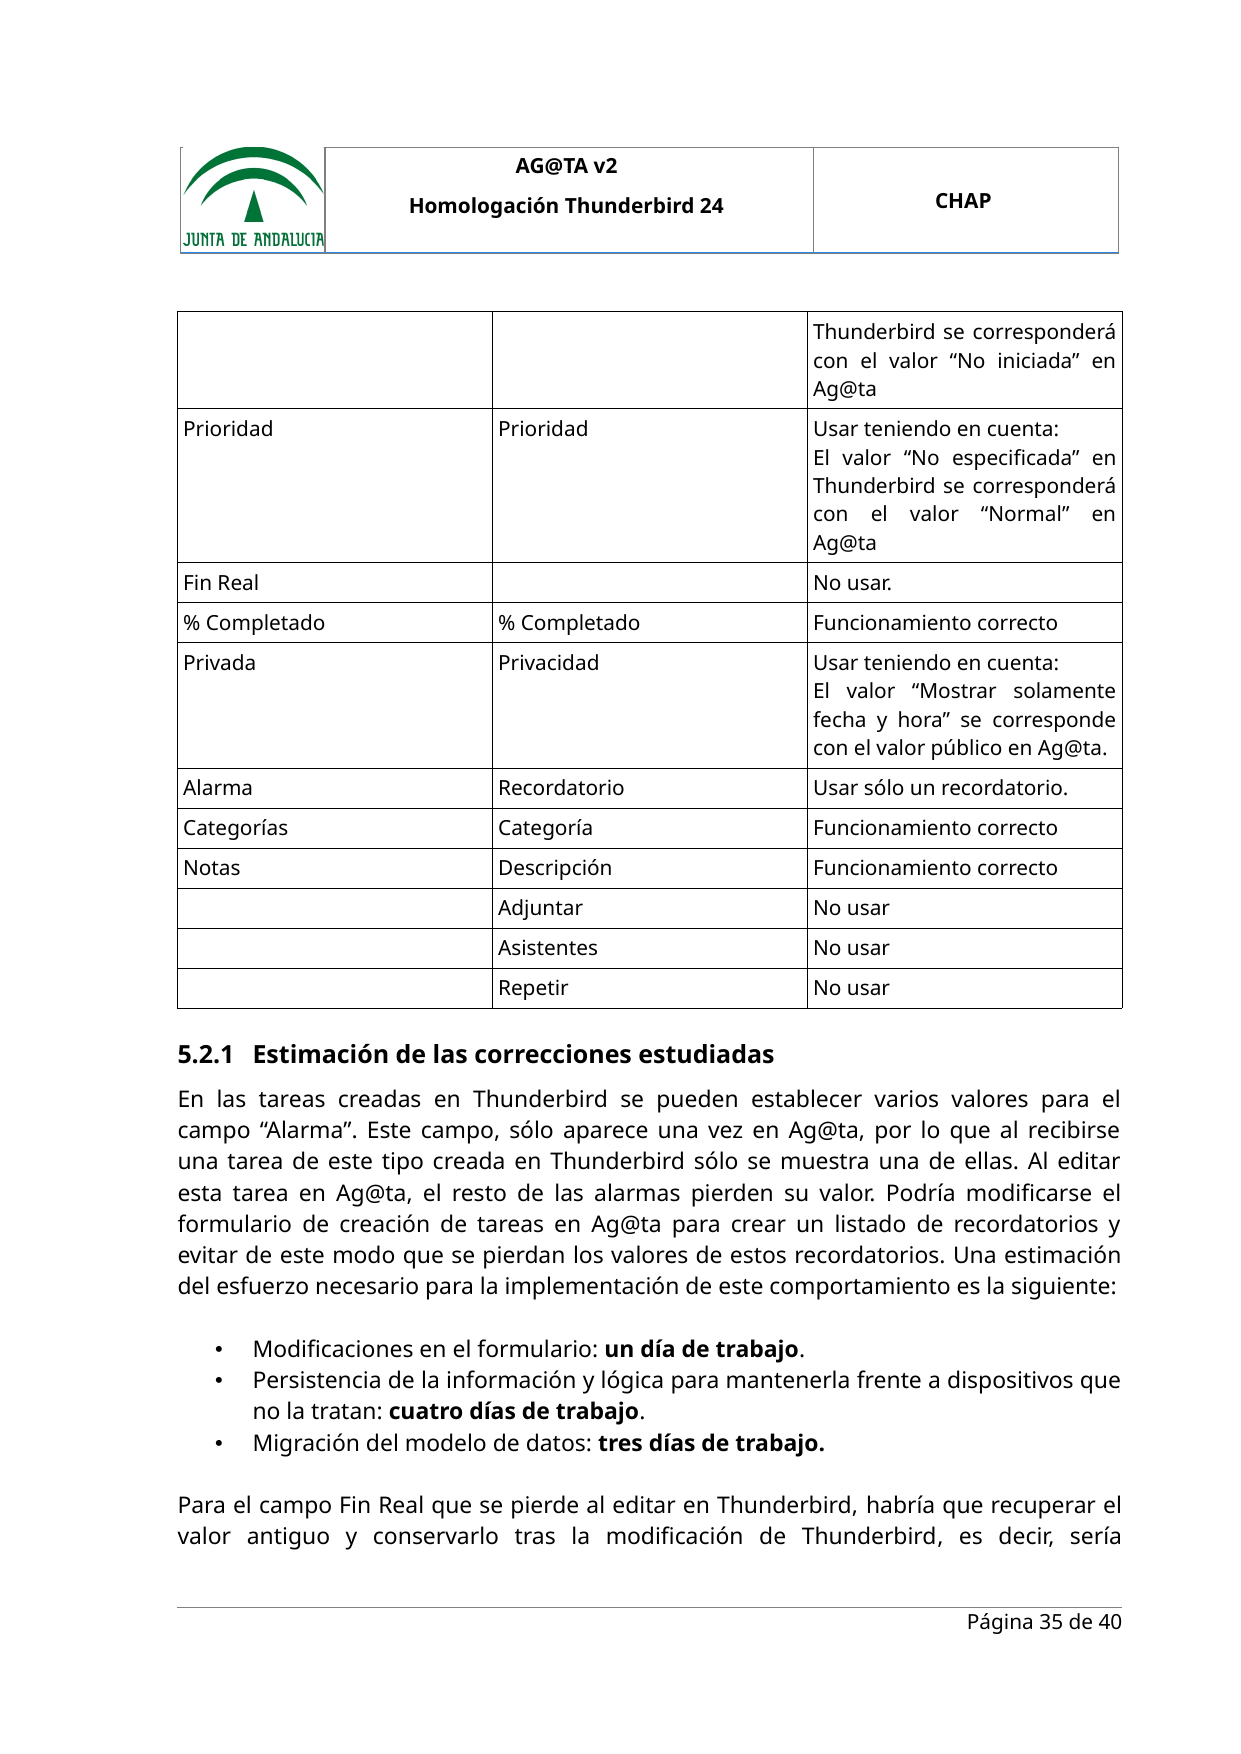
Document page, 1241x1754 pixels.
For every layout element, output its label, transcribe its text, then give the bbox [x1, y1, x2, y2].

table_cell Descripción [493, 849, 807, 887]
table_cell Usar teniendo en cuenta: El valor “Mostrar solamente fecha y hora” se corresponde con el valor público en Ag@ta. [808, 643, 1122, 767]
text En las tareas creadas en Thunderbird se pueden establecer varios valores para el campo “Alarma”. Este campo, sólo aparece una vez en Ag@ta, por lo que al recibirse una tarea de este tipo creada en Thunderbird sólo se muestra una de ellas. Al editar esta tarea en Ag@ta, el resto de las alarmas pierden su valor. Podría modificarse el formulario de creación de tareas en Ag@ta para crear un listado de recordatorios y evitar de este modo que se pierdan los valores de estos recordatorios. Una estimación del esfuerzo necesario para la implementación de este comportamiento es la siguiente: [177, 1083, 1122, 1302]
table_cell Funcionamiento correcto [808, 809, 1122, 847]
list Persistencia de la información y lógica para mantenerla frente a dispositivos que no la tratan: cuatro días de trabajo. [215, 1364, 1122, 1427]
table_cell Categoría [493, 809, 807, 847]
table_cell Recordatorio [493, 769, 807, 807]
table_cell [178, 312, 492, 408]
table_cell Privada [178, 643, 492, 767]
list Modificaciones en el formulario: un día de trabajo. [215, 1333, 1122, 1364]
table_cell Asistentes [493, 929, 807, 967]
table_cell [178, 969, 492, 1007]
table_cell Alarma [178, 769, 492, 807]
subtitle Estimación de las correcciones estudiadas [177, 1037, 1122, 1071]
table_cell Adjuntar [493, 889, 807, 927]
table_cell % Completado [178, 603, 492, 642]
table_cell No usar [808, 889, 1122, 927]
table_cell Repetir [493, 969, 807, 1007]
table_cell % Completado [493, 603, 807, 642]
picture [183, 147, 324, 246]
table_cell Funcionamiento correcto [808, 603, 1122, 642]
table_cell [493, 563, 807, 602]
list Migración del modelo de datos: tres días de trabajo. [215, 1427, 1122, 1458]
table_cell Fin Real [178, 563, 492, 602]
table_cell [493, 312, 807, 408]
table_cell Privacidad [493, 643, 807, 767]
table_cell [178, 889, 492, 927]
table_cell [178, 929, 492, 967]
table_cell No usar. [808, 563, 1122, 602]
table_cell Funcionamiento correcto [808, 849, 1122, 887]
table_cell No usar [808, 969, 1122, 1007]
table_cell Thunderbird se corresponderá con el valor “No iniciada” en Ag@ta [808, 312, 1122, 408]
table_cell Prioridad [493, 409, 807, 562]
table_cell Categorías [178, 809, 492, 847]
table_cell Prioridad [178, 409, 492, 562]
table_cell Notas [178, 849, 492, 887]
table_cell Usar sólo un recordatorio. [808, 769, 1122, 807]
table_cell Usar teniendo en cuenta: El valor “No especificada” en Thunderbird se corresponderá con el valor “Normal” en Ag@ta [808, 409, 1122, 562]
text Para el campo Fin Real que se pierde al editar en Thunderbird, habría que recuperar el valor antiguo y conservarlo tras la modificación de Thunderbird, es decir, sería [177, 1489, 1122, 1552]
table_cell No usar [808, 929, 1122, 967]
